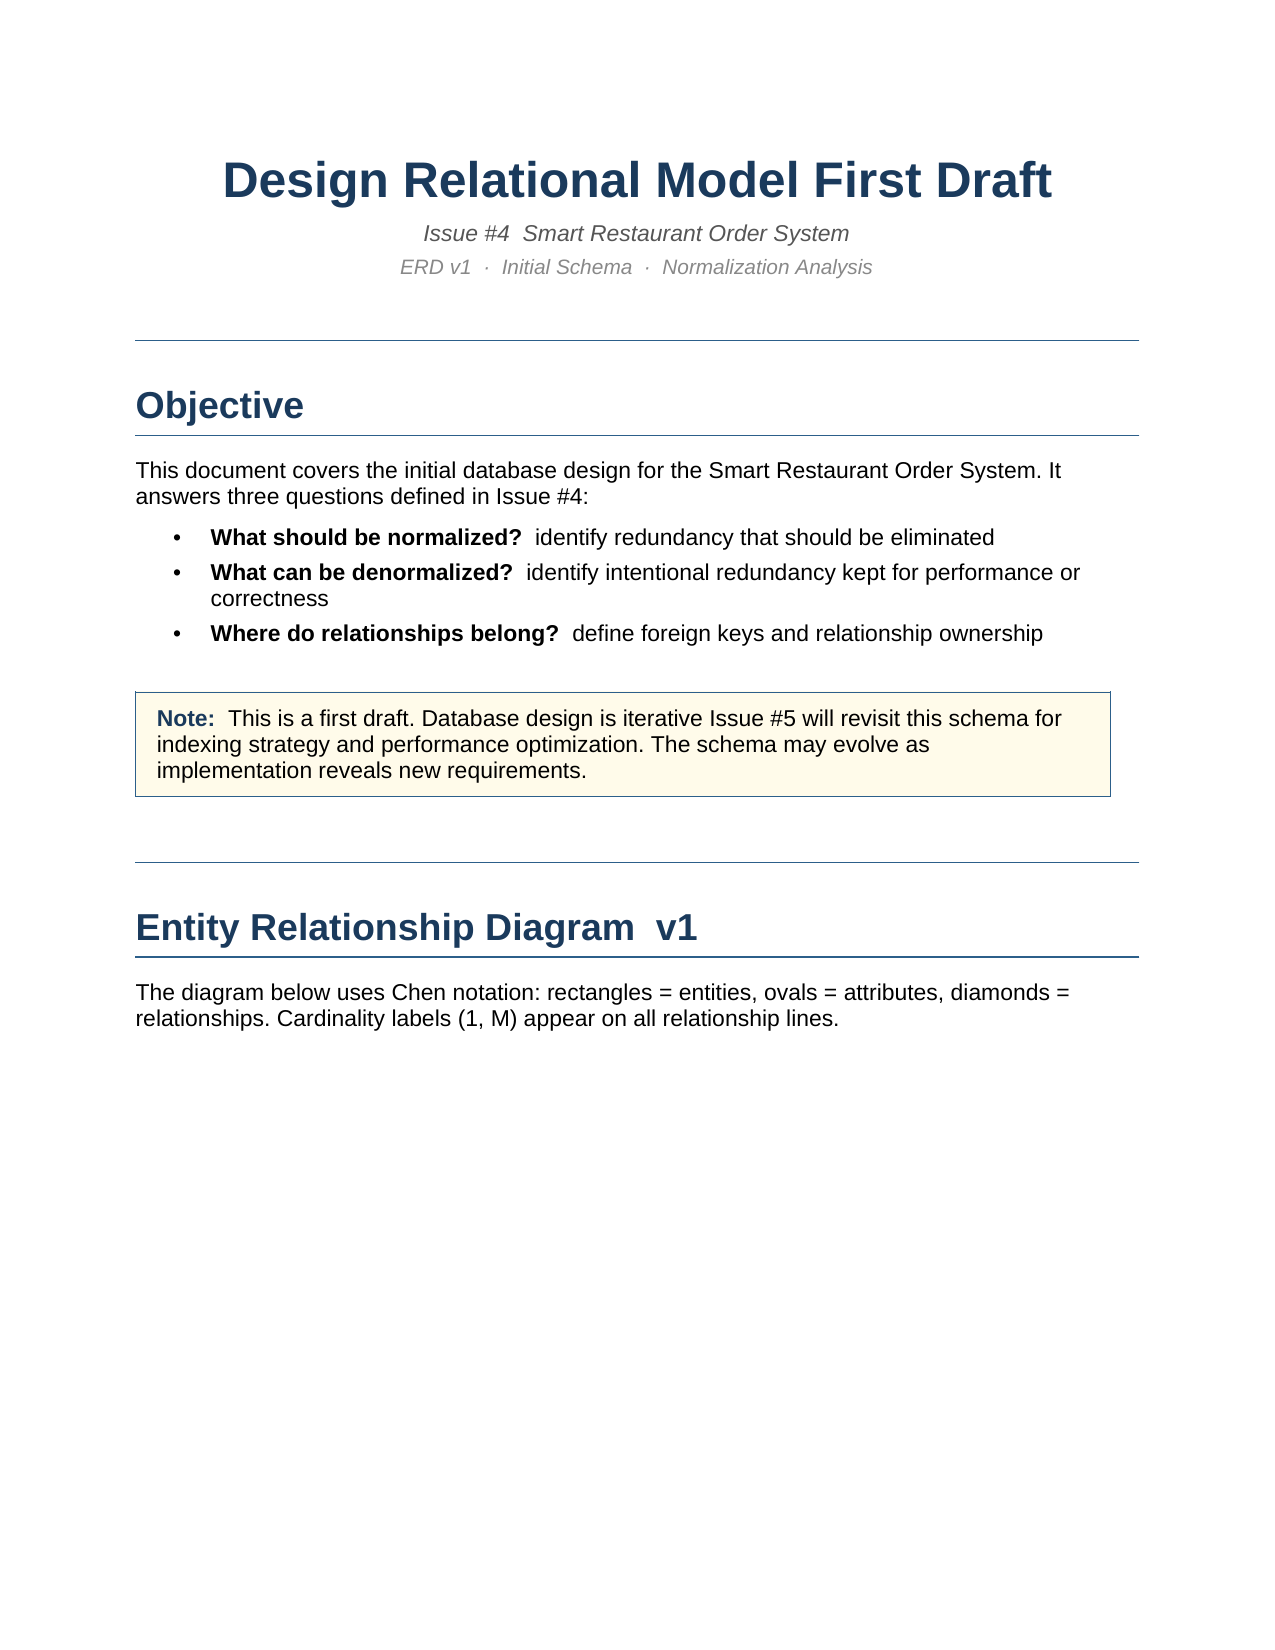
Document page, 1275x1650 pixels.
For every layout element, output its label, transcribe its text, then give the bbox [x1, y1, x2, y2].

table_header Note: This is a first draft. Database design is iterative Issue #5 will revisit this schema for indexing strategy and performance optimization. The schema may evolve as implementation reveals new requirements. [136, 693, 1110, 796]
list Where do relationships belong? define foreign keys and relationship ownership [173, 620, 1139, 646]
text Issue #4 Smart Restaurant Order System [135, 220, 1139, 246]
subtitle Objective [135, 383, 1139, 435]
list What should be normalized? identify redundancy that should be eliminated [173, 524, 1139, 551]
text Design Relational Model First Draft [135, 150, 1139, 207]
text ERD v1 · Initial Schema · Normalization Analysis [135, 255, 1139, 279]
list What can be denormalized? identify intentional redundancy kept for performance or correctness [173, 559, 1139, 612]
text The diagram below uses Chen notation: rectangles = entities, ovals = attributes, diamonds = relationships. Cardinality labels (1, M) appear on all relationship lines. [135, 979, 1139, 1031]
text This document covers the initial database design for the Smart Restaurant Order System. It answers three questions defined in Issue #4: [135, 457, 1139, 510]
subtitle Entity Relationship Diagram v1 [135, 905, 1139, 956]
